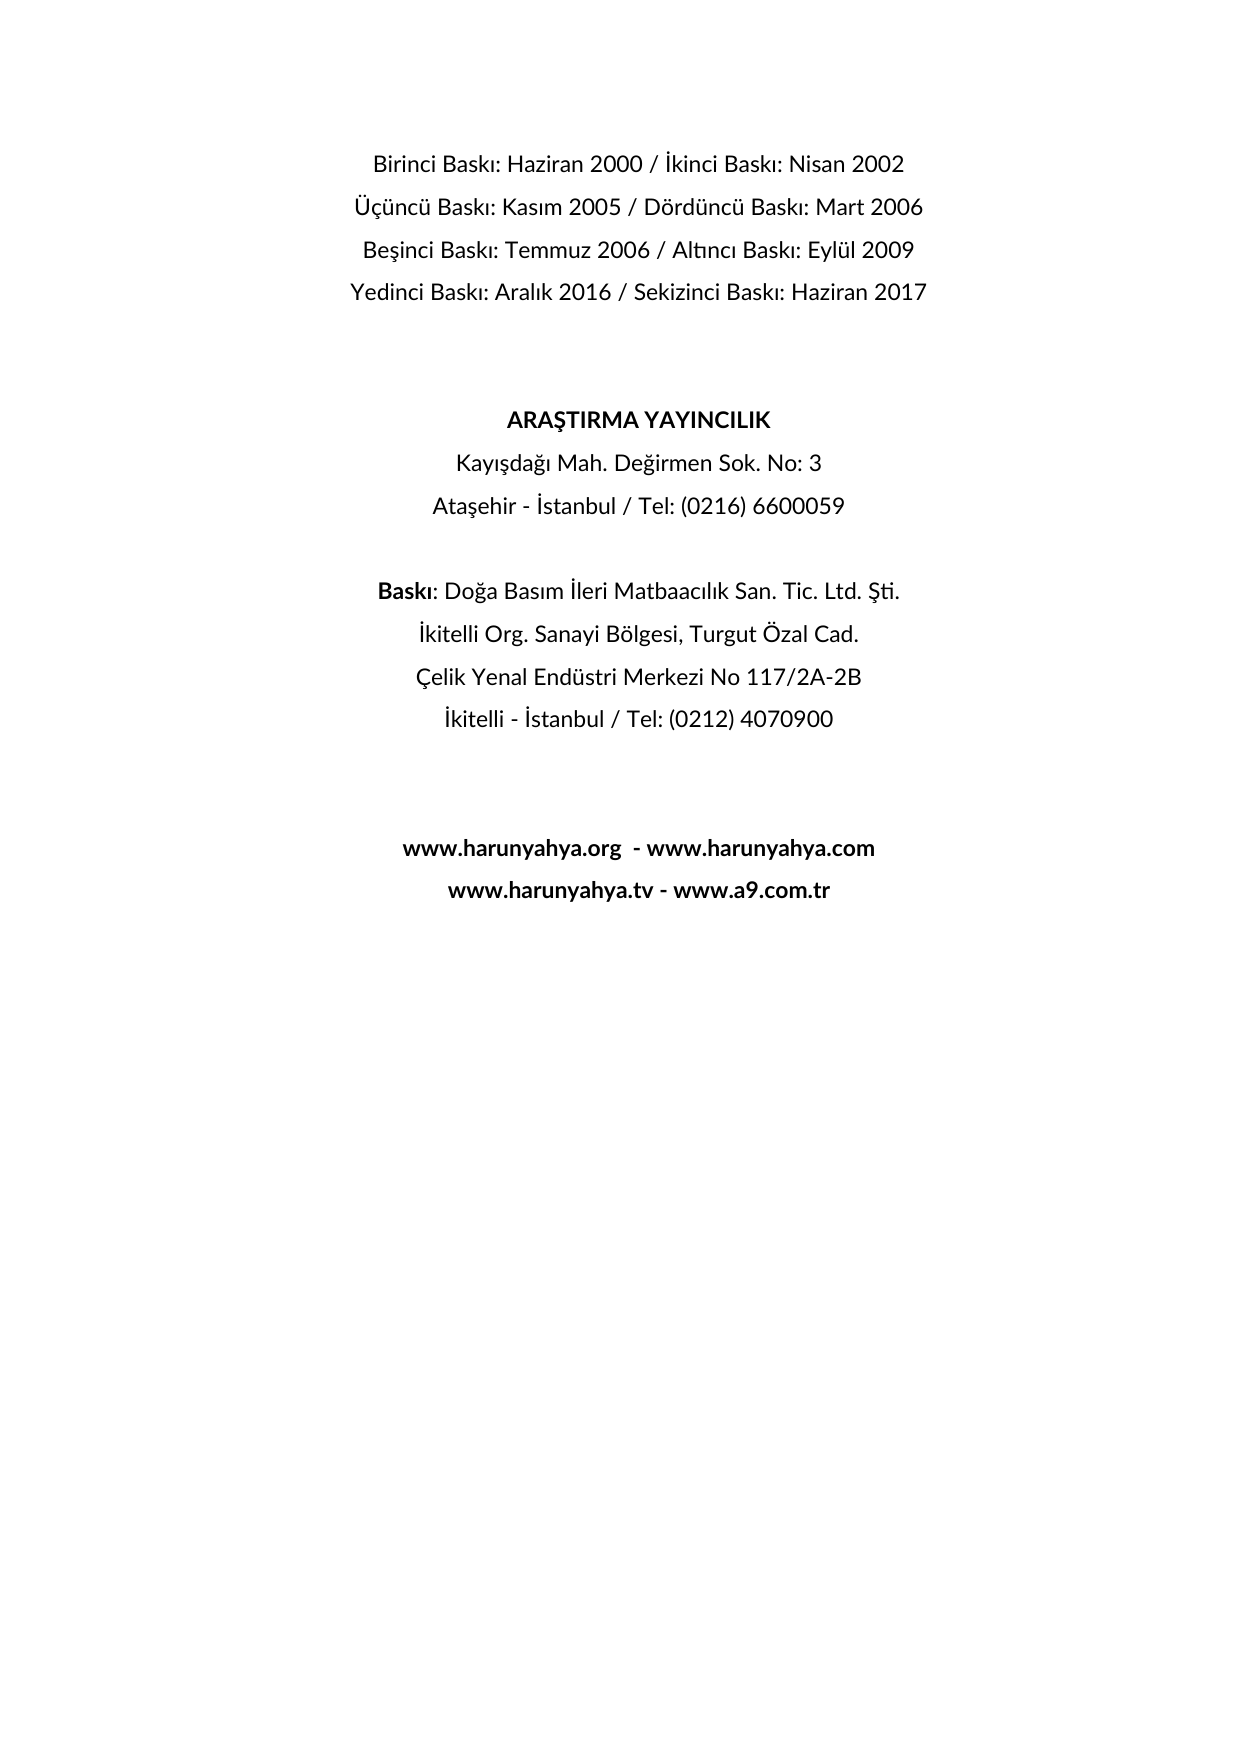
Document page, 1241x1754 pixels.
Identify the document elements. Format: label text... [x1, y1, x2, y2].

text Baskı: Doğa Basım İleri Matbaacılık San. Tic. Ltd. Şti. [75, 577, 1165, 604]
text Üçüncü Baskı: Kasım 2005 / Dördüncü Baskı: Mart 2006 [75, 193, 1165, 220]
text Beşinci Baskı: Temmuz 2006 / Altıncı Baskı: Eylül 2009 [75, 235, 1165, 263]
text Yedinci Baskı: Aralık 2016 / Sekizinci Baskı: Haziran 2017 [75, 278, 1165, 306]
text Ataşehir - İstanbul / Tel: (0216) 6600059 [75, 492, 1165, 519]
text Kayışdağı Mah. Değirmen Sok. No: 3 [75, 449, 1165, 476]
text İkitelli - İstanbul / Tel: (0212) 4070900 [75, 705, 1165, 733]
text ARAŞTIRMA YAYINCILIK [75, 406, 1165, 434]
text Birinci Baskı: Haziran 2000 / İkinci Baskı: Nisan 2002 [75, 150, 1165, 177]
text İkitelli Org. Sanayi Bölgesi, Turgut Özal Cad. [75, 620, 1165, 647]
text Çelik Yenal Endüstri Merkezi No 117/2A-2B [75, 662, 1165, 690]
text www.harunyahya.tv - www.a9.com.tr [75, 876, 1165, 903]
text www.harunyahya.org - www.harunyahya.com [75, 833, 1165, 861]
